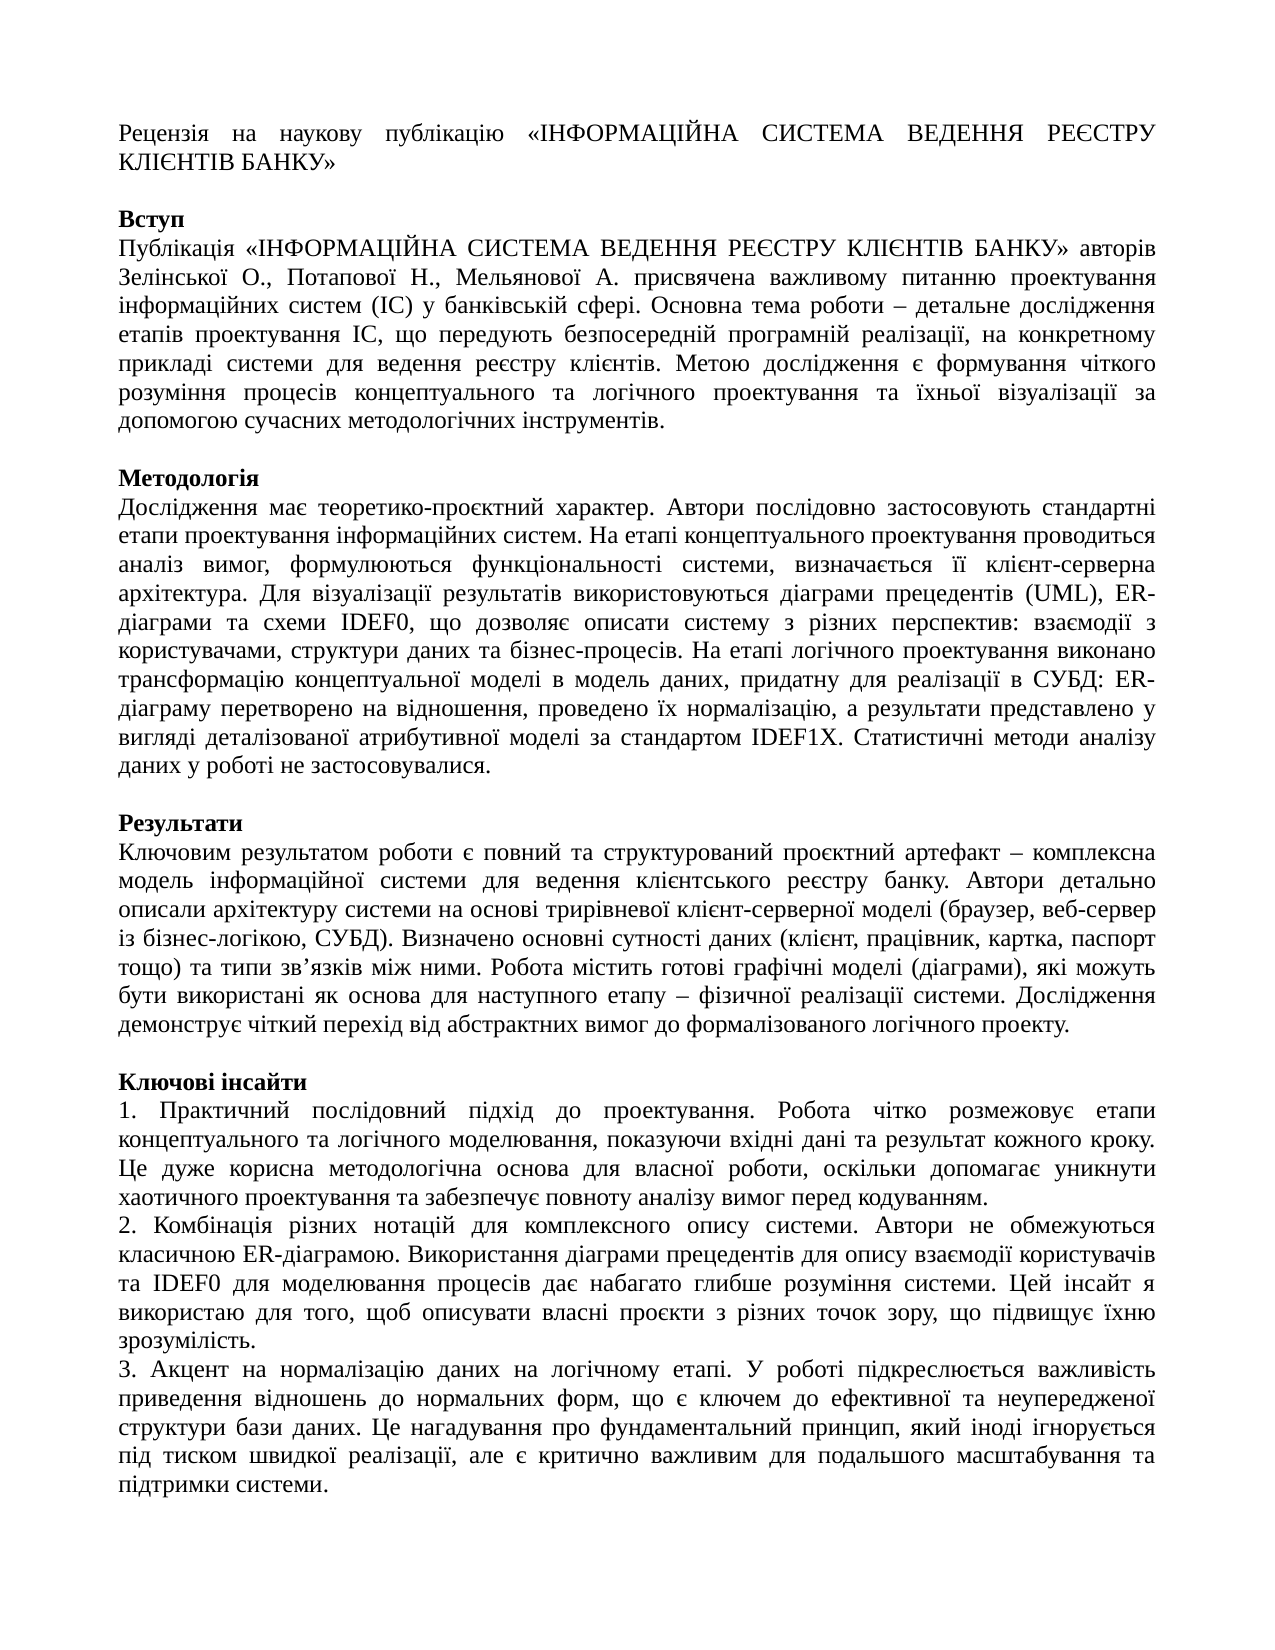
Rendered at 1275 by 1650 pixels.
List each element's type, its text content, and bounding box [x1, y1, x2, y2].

text Ключовим результатом роботи є повний та структурований проєктний артефакт – комплексна модель інформаційної системи для ведення клієнтського реєстру банку. Автори детально описали архітектуру системи на основі трирівневої клієнт-серверної моделі (браузер, веб-сервер із бізнес-логікою, СУБД). Визначено основні сутності даних (клієнт, працівник, картка, паспорт тощо) та типи зв’язків між ними. Робота містить готові графічні моделі (діаграми), які можуть бути використані як основа для наступного етапу – фізичної реалізації системи. Дослідження демонструє чіткий перехід від абстрактних вимог до формалізованого логічного проекту. [118, 837, 1157, 1038]
text 1. Практичний послідовний підхід до проектування. Робота чітко розмежовує етапи концептуального та логічного моделювання, показуючи вхідні дані та результат кожного кроку. Це дуже корисна методологічна основа для власної роботи, оскільки допомагає уникнути хаотичного проектування та забезпечує повноту аналізу вимог перед кодуванням. [118, 1096, 1157, 1211]
text Результати [118, 808, 1157, 837]
text 2. Комбінація різних нотацій для комплексного опису системи. Автори не обмежуються класичною ER-діаграмою. Використання діаграми прецедентів для опису взаємодії користувачів та IDEF0 для моделювання процесів дає набагато глибше розуміння системи. Цей інсайт я використаю для того, щоб описувати власні проєкти з різних точок зору, що підвищує їхню зрозумілість. [118, 1211, 1157, 1354]
text Ключові інсайти [118, 1067, 1157, 1096]
text Дослідження має теоретико-проєктний характер. Автори послідовно застосовують стандартні етапи проектування інформаційних систем. На етапі концептуального проектування проводиться аналіз вимог, формулюються функціональності системи, визначається її клієнт-серверна архітектура. Для візуалізації результатів використовуються діаграми прецедентів (UML), ER-діаграми та схеми IDEF0, що дозволяє описати систему з різних перспектив: взаємодії з користувачами, структури даних та бізнес-процесів. На етапі логічного проектування виконано трансформацію концептуальної моделі в модель даних, придатну для реалізації в СУБД: ER-діаграму перетворено на відношення, проведено їх нормалізацію, а результати представлено у вигляді деталізованої атрибутивної моделі за стандартом IDEF1X. Статистичні методи аналізу даних у роботі не застосовувалися. [118, 492, 1157, 779]
text Методологія [118, 463, 1157, 492]
text 3. Акцент на нормалізацію даних на логічному етапі. У роботі підкреслюється важливість приведення відношень до нормальних форм, що є ключем до ефективної та неупередженої структури бази даних. Це нагадування про фундаментальний принцип, який іноді ігнорується під тиском швидкої реалізації, але є критично важливим для подальшого масштабування та підтримки системи. [118, 1354, 1157, 1498]
text Рецензія на наукову публікацію «ІНФОРМАЦІЙНА СИСТЕМА ВЕДЕННЯ РЕЄСТРУ КЛІЄНТІВ БАНКУ» [118, 118, 1157, 176]
text Публікація «ІНФОРМАЦІЙНА СИСТЕМА ВЕДЕННЯ РЕЄСТРУ КЛІЄНТІВ БАНКУ» авторів Зелінської О., Потапової Н., Мельянової А. присвячена важливому питанню проектування інформаційних систем (ІС) у банківській сфері. Основна тема роботи – детальне дослідження етапів проектування ІС, що передують безпосередній програмній реалізації, на конкретному прикладі системи для ведення реєстру клієнтів. Метою дослідження є формування чіткого розуміння процесів концептуального та логічного проектування та їхньої візуалізації за допомогою сучасних методологічних інструментів. [118, 233, 1157, 434]
text Вступ [118, 204, 1157, 233]
